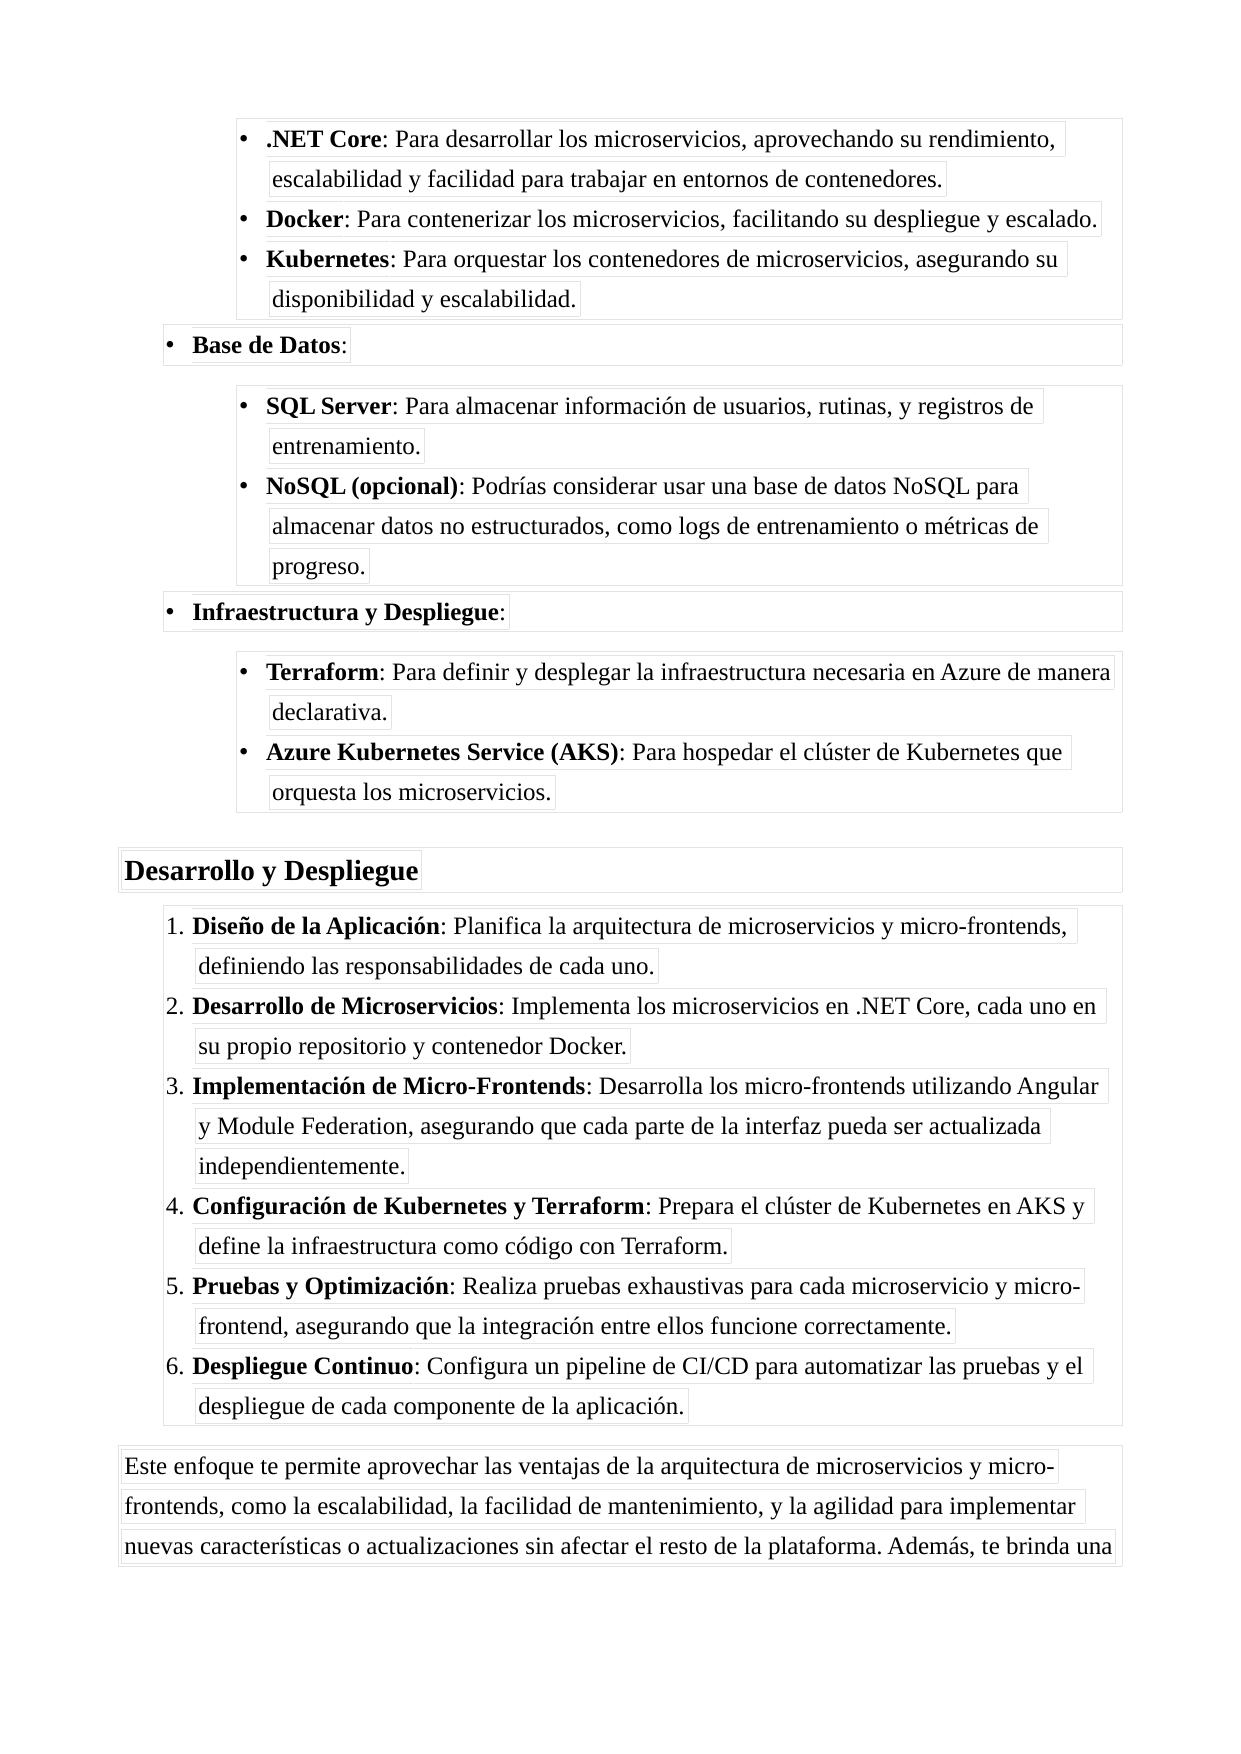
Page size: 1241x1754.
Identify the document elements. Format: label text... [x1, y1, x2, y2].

list SQL Server: Para almacenar información de usuarios, rutinas, y registros de entrenamiento. [237, 386, 1122, 463]
list .NET Core: Para desarrollar los microservicios, aprovechando su rendimiento, escalabilidad y facilidad para trabajar en entornos de contenedores. [237, 119, 1122, 196]
list Implementación de Micro-Frontends: Desarrolla los micro-frontends utilizando Angular y Module Federation, asegurando que cada parte de la interfaz pueda ser actualizada independientemente. [164, 1065, 1122, 1183]
list Infraestructura y Despliegue: [164, 592, 1122, 631]
list Docker: Para contenerizar los microservicios, facilitando su despliegue y escalado. [237, 198, 1122, 236]
list Diseño de la Aplicación: Planifica la arquitectura de microservicios y micro-frontends, definiendo las responsabilidades de cada uno. [164, 906, 1122, 983]
list Despliegue Continuo: Configura un pipeline de CI/CD para automatizar las pruebas y el despliegue de cada componente de la aplicación. [164, 1345, 1122, 1425]
list Base de Datos: [164, 325, 1122, 365]
list Pruebas y Optimización: Realiza pruebas exhaustivas para cada microservicio y micro-frontend, asegurando que la integración entre ellos funcione correctamente. [164, 1265, 1122, 1343]
text Este enfoque te permite aprovechar las ventajas de la arquitectura de microservicios y micro-frontends, como la escalabilidad, la facilidad de mantenimiento, y la agilidad para implementar nuevas características o actualizaciones sin afectar el resto de la plataforma. Además, te brinda una [119, 1446, 1122, 1566]
list Terraform: Para definir y desplegar la infraestructura necesaria en Azure de manera declarativa. [237, 652, 1122, 729]
list Azure Kubernetes Service (AKS): Para hospedar el clúster de Kubernetes que orquesta los microservicios. [237, 731, 1122, 812]
subtitle Desarrollo y Despliegue [119, 848, 1122, 892]
list Desarrollo de Microservicios: Implementa los microservicios en .NET Core, cada uno en su propio repositorio y contenedor Docker. [164, 985, 1122, 1063]
list Configuración de Kubernetes y Terraform: Prepara el clúster de Kubernetes en AKS y define la infraestructura como código con Terraform. [164, 1185, 1122, 1263]
list NoSQL (opcional): Podrías considerar usar una base de datos NoSQL para almacenar datos no estructurados, como logs de entrenamiento o métricas de progreso. [237, 465, 1122, 585]
list Kubernetes: Para orquestar los contenedores de microservicios, asegurando su disponibilidad y escalabilidad. [237, 238, 1122, 319]
